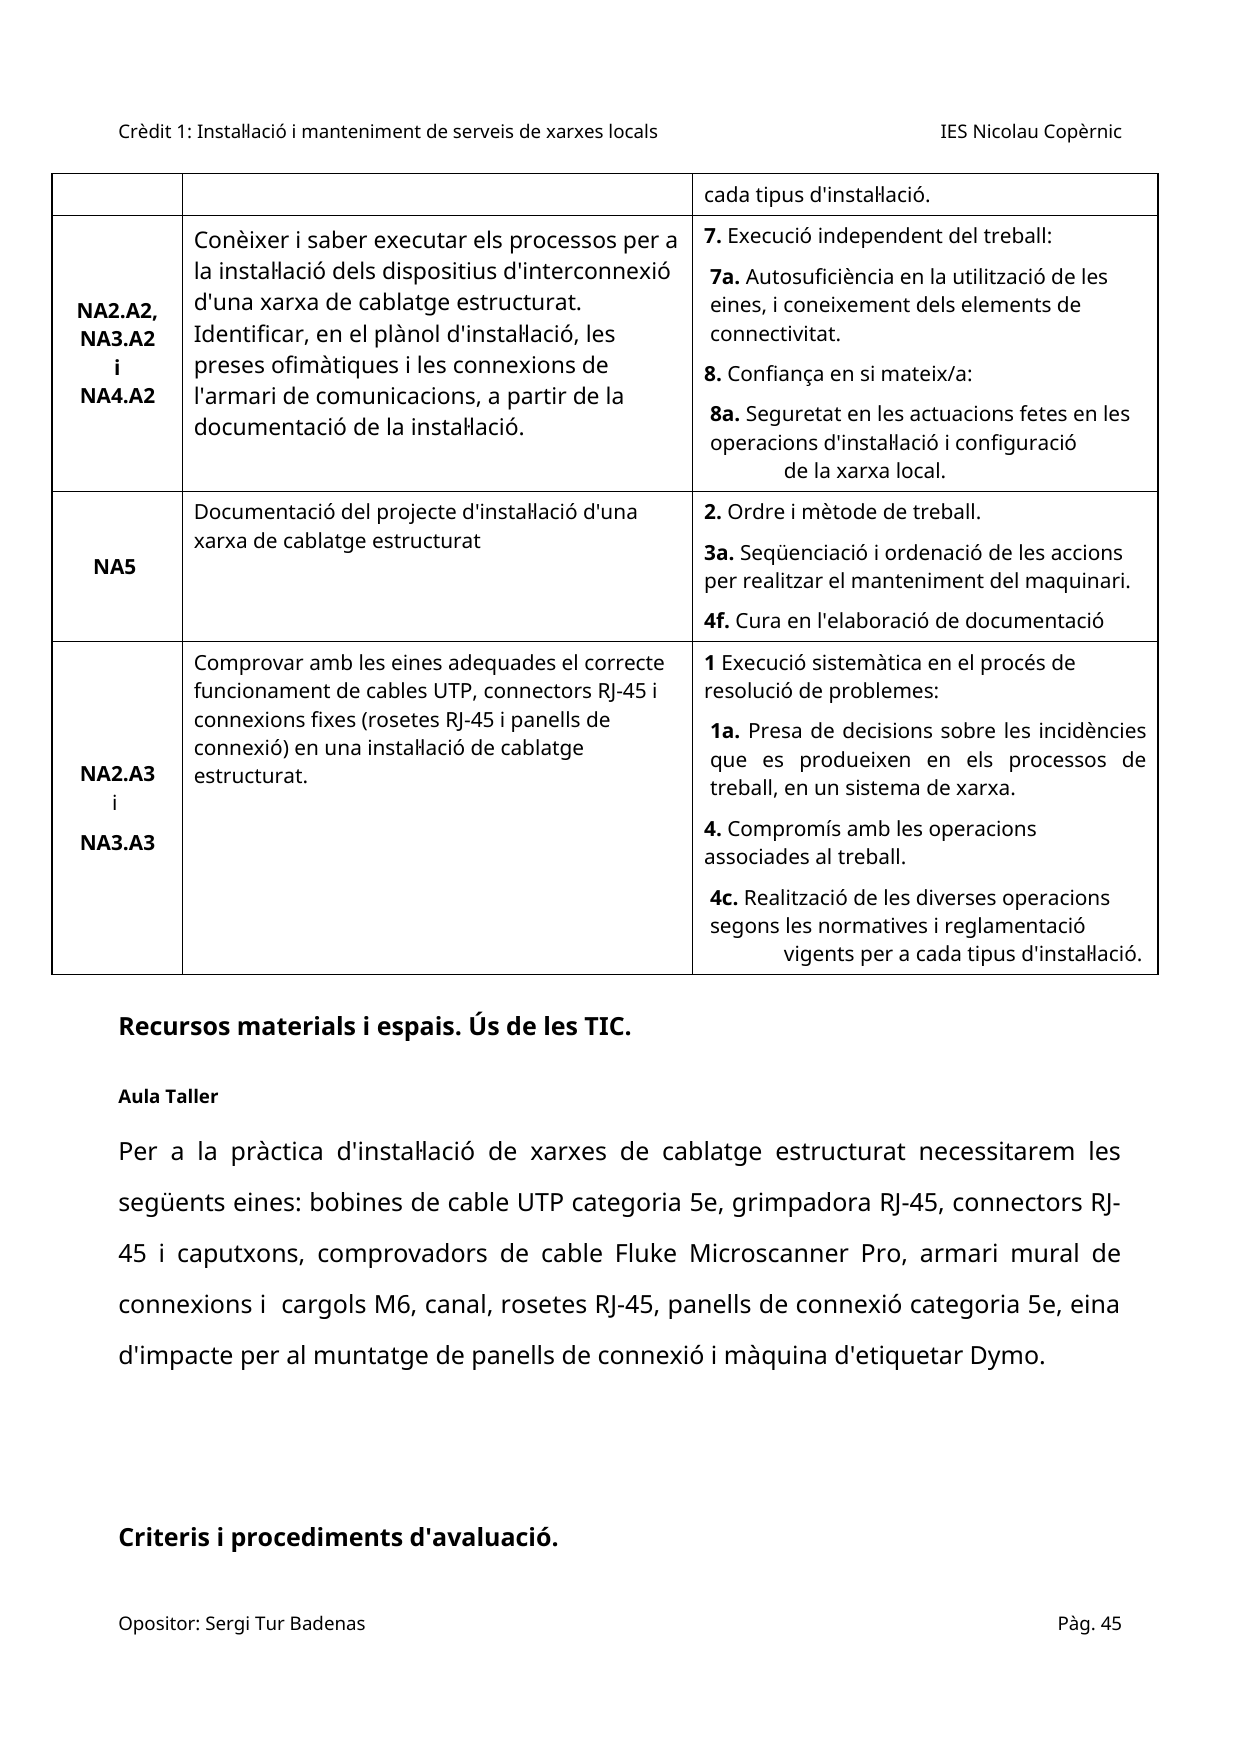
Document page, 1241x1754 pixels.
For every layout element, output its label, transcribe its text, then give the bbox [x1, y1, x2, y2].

text Per a la pràctica d'instal·lació de xarxes de cablatge estructurat necessitarem les següents eines: bobines de cable UTP categoria 5e, grimpadora RJ-45, connectors RJ-45 i caputxons, comprovadors de cable Fluke Microscanner Pro, armari mural de connexions i cargols M6, canal, rosetes RJ-45, panells de connexió categoria 5e, eina d'impacte per al muntatge de panells de connexió i màquina d'etiquetar Dymo. [118, 1133, 1122, 1371]
table_cell NA2.A3 i NA3.A3 [53, 642, 182, 974]
table_cell cada tipus d'instal·lació. [693, 174, 1157, 214]
text Aula Taller [118, 1083, 1122, 1108]
text Criteris i procediments d'avaluació. [118, 1520, 1122, 1554]
table_cell NA2.A2, NA3.A2 i NA4.A2 [53, 216, 182, 491]
table_cell [53, 174, 182, 214]
table_cell 7. Execució independent del treball: 7a. Autosuficiència en la utilització de les eines, i coneixement dels elements de connectivitat. 8. Confiança en si mateix/a: 8a. Seguretat en les actuacions fetes en les operacions d'instal·lació i configuració de la xarxa local. [693, 216, 1157, 491]
table_cell Documentació del projecte d'instal·lació d'una xarxa de cablatge estructurat [183, 492, 692, 641]
table_cell Conèixer i saber executar els processos per a la instal·lació dels dispositius d'interconnexió d'una xarxa de cablatge estructurat. Identificar, en el plànol d'instal·lació, les preses ofimàtiques i les connexions de l'armari de comunicacions, a partir de la documentació de la instal·lació. [183, 216, 692, 491]
table_cell NA5 [53, 492, 182, 641]
table_cell 2. Ordre i mètode de treball. 3a. Seqüenciació i ordenació de les accions per realitzar el manteniment del maquinari. 4f. Cura en l'elaboració de documentació [693, 492, 1157, 641]
table_cell [183, 174, 692, 214]
table_cell Comprovar amb les eines adequades el correcte funcionament de cables UTP, connectors RJ-45 i connexions fixes (rosetes RJ-45 i panells de connexió) en una instal·lació de cablatge estructurat. [183, 642, 692, 974]
text Recursos materials i espais. Ús de les TIC. [118, 1009, 1122, 1043]
table_cell 1 Execució sistemàtica en el procés de resolució de problemes: 1a. Presa de decisions sobre les incidències que es produeixen en els processos de treball, en un sistema de xarxa. 4. Compromís amb les operacions associades al treball. 4c. Realització de les diverses operacions segons les normatives i reglamentació vigents per a cada tipus d'instal·lació. [693, 642, 1157, 974]
